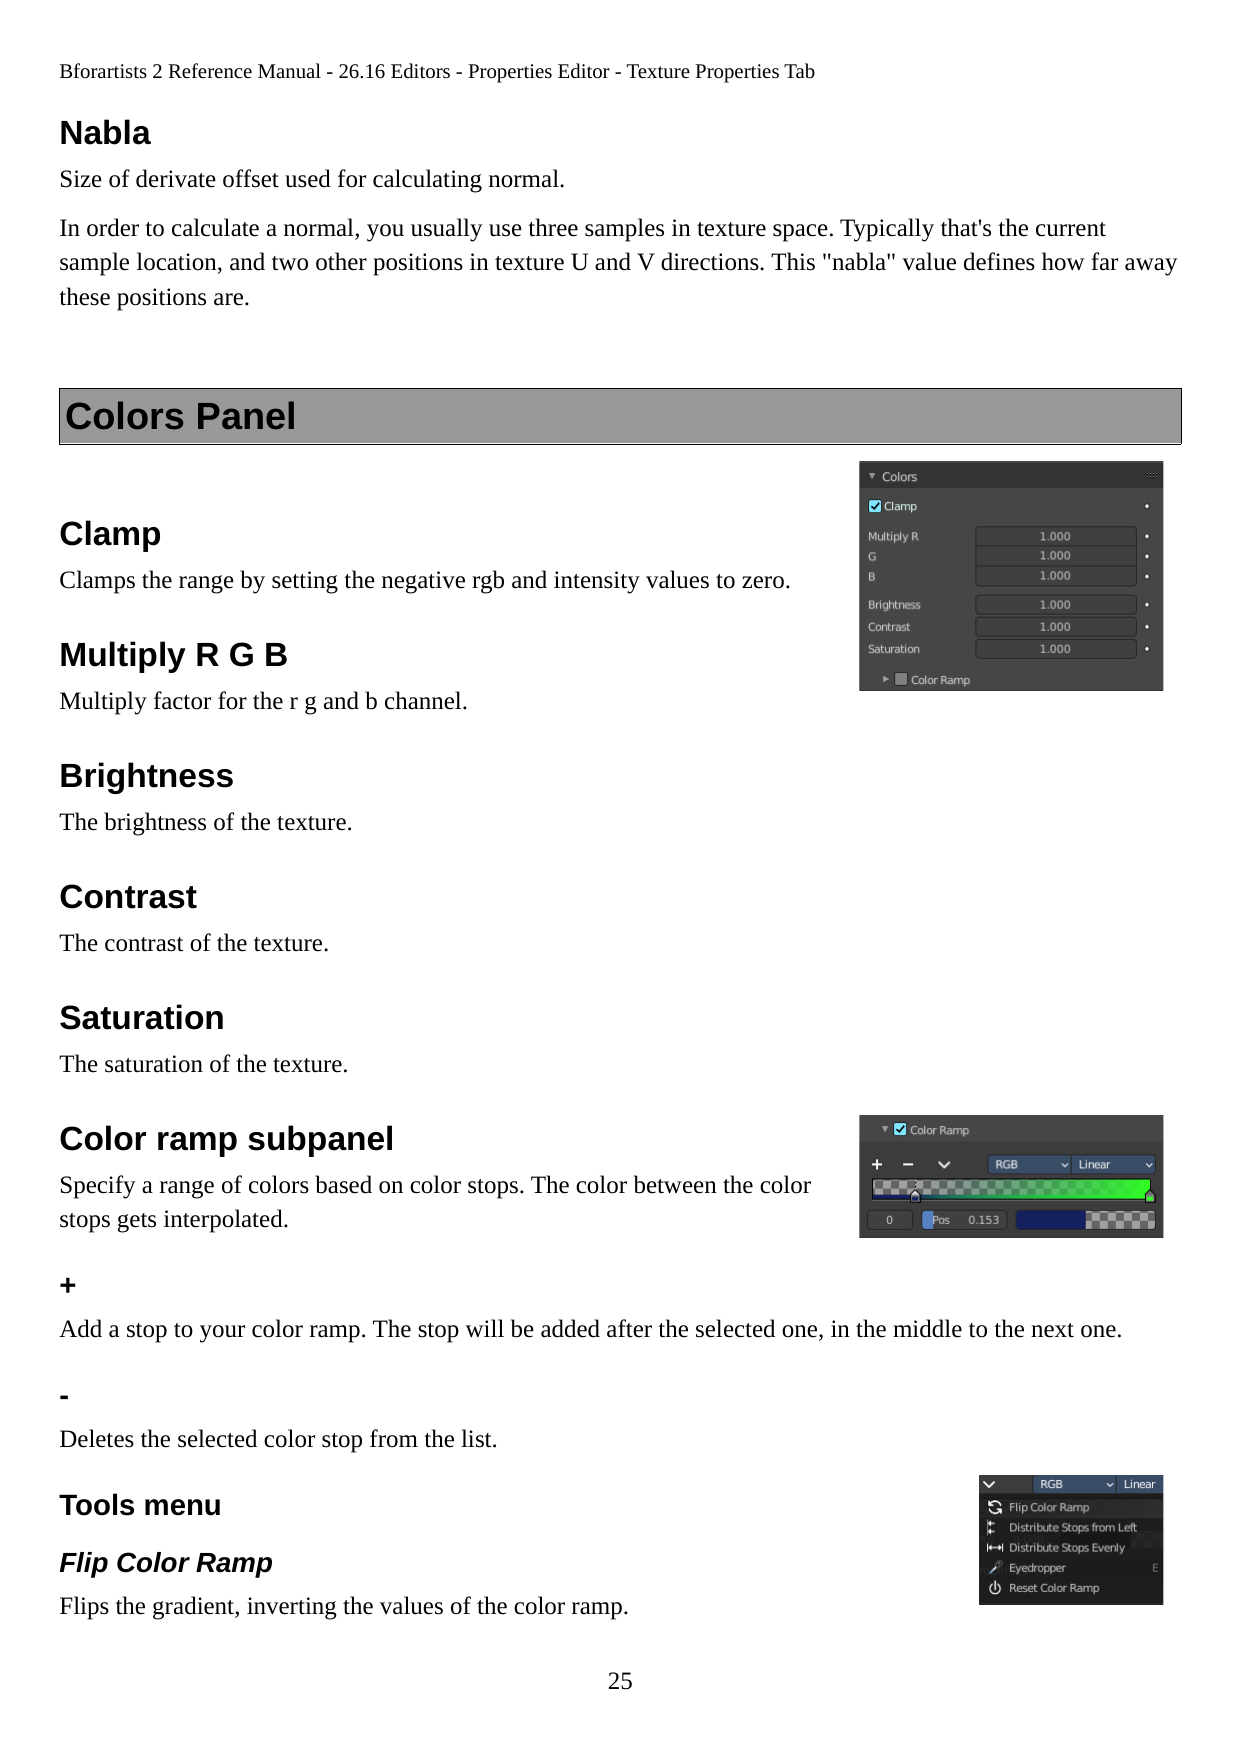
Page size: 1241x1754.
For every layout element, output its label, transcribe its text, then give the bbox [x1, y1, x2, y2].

subtitle Color ramp subpanel [59, 1119, 859, 1157]
text The brightness of the texture. [59, 807, 1181, 836]
subtitle Contrast [59, 877, 1181, 915]
text Deletes the selected color stop from the list. [59, 1424, 1181, 1453]
subtitle Saturation [59, 998, 1181, 1036]
subtitle Nabla [59, 113, 1181, 151]
subtitle Brightness [59, 756, 1181, 794]
text The contrast of the texture. [59, 928, 1181, 957]
subtitle Clamp [59, 513, 859, 552]
text The saturation of the texture. [59, 1049, 1181, 1078]
table_header Colors Panel [60, 389, 1181, 443]
subtitle [1164, 513, 1181, 552]
subtitle Multiply R G B [59, 634, 859, 673]
subtitle [1164, 1488, 1181, 1522]
text Clamps the range by setting the negative rgb and intensity values to zero. [59, 565, 859, 593]
subtitle [1164, 634, 1181, 673]
text In order to calculate a normal, you usually use three samples in texture space. Typically that's the current sample location, and two other positions in texture U and V directions. This "nabla" value defines how far away these positions are. [59, 213, 1181, 311]
text Multiply factor for the r g and b channel. [59, 686, 1181, 714]
text Add a stop to your color ramp. The stop will be added after the selected one, in the middle to the next one. [59, 1314, 1181, 1343]
subtitle [1164, 1119, 1181, 1157]
subtitle Flip Color Ramp [59, 1547, 979, 1578]
text Specify a range of colors based on color stops. The color between the color stops gets interpolated. [59, 1170, 859, 1233]
picture [859, 1115, 1164, 1238]
subtitle + [59, 1268, 1181, 1302]
picture [979, 1475, 1164, 1605]
subtitle [1164, 1547, 1181, 1578]
subtitle - [59, 1378, 1181, 1412]
text Flips the gradient, inverting the values of the color ramp. [59, 1591, 1181, 1620]
subtitle Tools menu [59, 1488, 979, 1522]
text Size of derivate offset used for calculating normal. [59, 164, 1181, 192]
picture [859, 461, 1164, 691]
